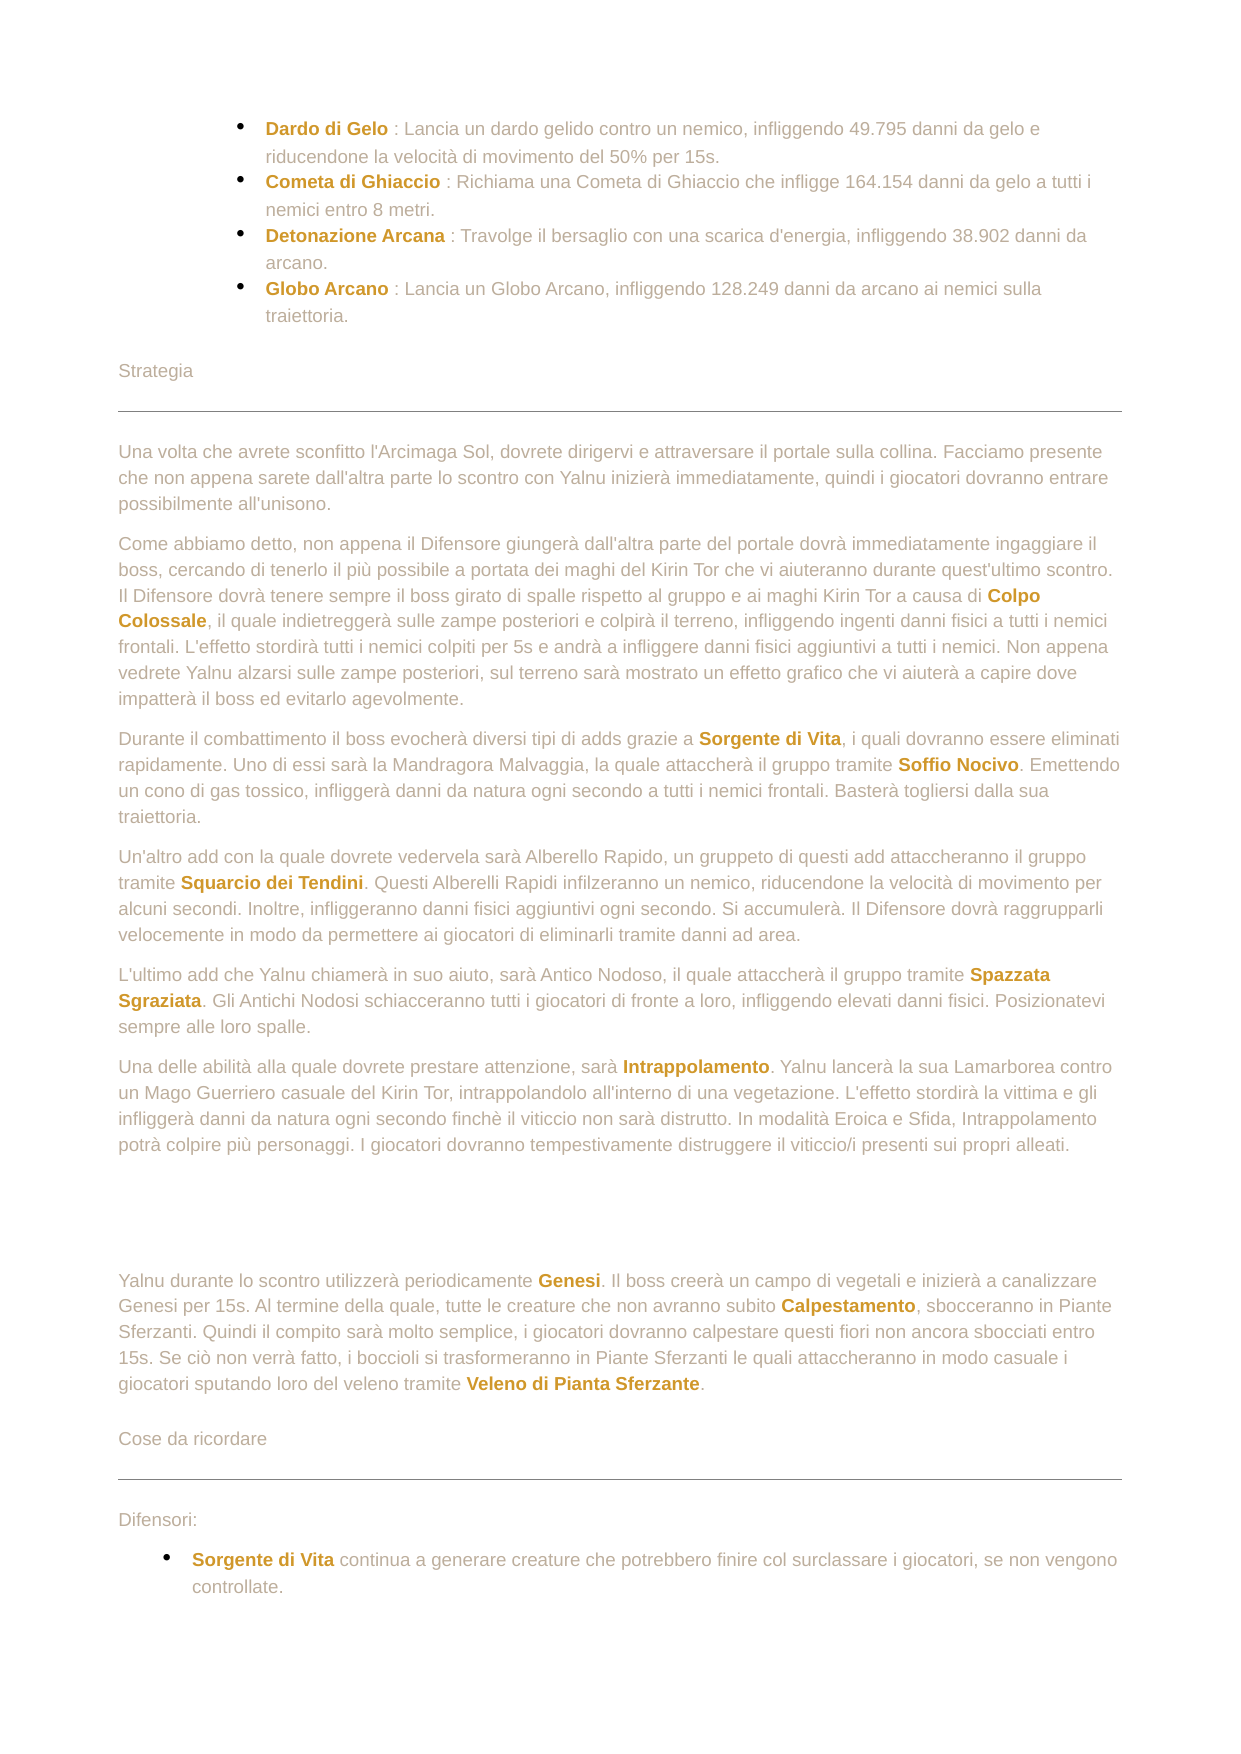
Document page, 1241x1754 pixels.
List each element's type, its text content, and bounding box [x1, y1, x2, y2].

list Cometa di Ghiaccio : Richiama una Cometa di Ghiaccio che infligge 164.154 danni da gelo a tutti i nemici entro 8 metri. [236, 171, 1122, 220]
list Globo Arcano : Lancia un Globo Arcano, infliggendo 128.249 danni da arcano ai nemici sulla traiettoria. [236, 277, 1122, 326]
text Una delle abilità alla quale dovrete prestare attenzione, sarà Intrappolamento. Yalnu lancerà la sua Lamarborea contro un Mago Guerriero casuale del Kirin Tor, intrappolandolo all'interno di una vegetazione. L'effetto stordirà la vittima e gli infliggerà danni da natura ogni secondo finchè il viticcio non sarà distrutto. In modalità Eroica e Sfida, Intrappolamento potrà colpire più personaggi. I giocatori dovranno tempestivamente distruggere il viticcio/i presenti sui propri alleati. [118, 1056, 1122, 1155]
text L'ultimo add che Yalnu chiamerà in suo aiuto, sarà Antico Nodoso, il quale attaccherà il gruppo tramite Spazzata Sgraziata. Gli Antichi Nodosi schiacceranno tutti i giocatori di fronte a loro, infliggendo elevati danni fisici. Posizionatevi sempre alle loro spalle. [118, 964, 1122, 1037]
text Difensori: [118, 1509, 1122, 1530]
text Durante il combattimento il boss evocherà diversi tipi di adds grazie a Sorgente di Vita, i quali dovranno essere eliminati rapidamente. Uno di essi sarà la Mandragora Malvaggia, la quale attaccherà il gruppo tramite Soffio Nocivo. Emettendo un cono di gas tossico, infliggerà danni da natura ogni secondo a tutti i nemici frontali. Basterà togliersi dalla sua traiettoria. [118, 728, 1122, 827]
text Un'altro add con la quale dovrete vedervela sarà Alberello Rapido, un gruppeto di questi add attaccheranno il gruppo tramite Squarcio dei Tendini. Questi Alberelli Rapidi infilzeranno un nemico, riducendone la velocità di movimento per alcuni secondi. Inoltre, infliggeranno danni fisici aggiuntivi ogni secondo. Si accumulerà. Il Difensore dovrà raggrupparli velocemente in modo da permettere ai giocatori di eliminarli tramite danni ad area. [118, 846, 1122, 945]
list Dardo di Gelo : Lancia un dardo gelido contro un nemico, infliggendo 49.795 danni da gelo e riducendone la velocità di movimento del 50% per 15s. [236, 118, 1122, 167]
text Come abbiamo detto, non appena il Difensore giungerà dall'altra parte del portale dovrà immediatamente ingaggiare il boss, cercando di tenerlo il più possibile a portata dei maghi del Kirin Tor che vi aiuteranno durante quest'ultimo scontro. Il Difensore dovrà tenere sempre il boss girato di spalle rispetto al gruppo e ai maghi Kirin Tor a causa di Colpo Colossale, il quale indietreggerà sulle zampe posteriori e colpirà il terreno, infliggendo ingenti danni fisici a tutti i nemici frontali. L'effetto stordirà tutti i nemici colpiti per 5s e andrà a infliggere danni fisici aggiuntivi a tutti i nemici. Non appena vedrete Yalnu alzarsi sulle zampe posteriori, sul terreno sarà mostrato un effetto grafico che vi aiuterà a capire dove impatterà il boss ed evitarlo agevolmente. [118, 533, 1122, 709]
list Detonazione Arcana : Travolge il bersaglio con una scarica d'energia, infliggendo 38.902 danni da arcano. [236, 224, 1122, 273]
subtitle Cose da ricordare [118, 1428, 1122, 1449]
list Sorgente di Vita continua a generare creature che potrebbero finire col surclassare i giocatori, se non vengono controllate. [162, 1549, 1122, 1598]
table_header [619, 1230, 948, 1269]
text Yalnu durante lo scontro utilizzerà periodicamente Genesi. Il boss creerà un campo di vegetali e inizierà a canalizzare Genesi per 15s. Al termine della quale, tutte le creature che non avranno subito Calpestamento, sbocceranno in Piante Sferzanti. Quindi il compito sarà molto semplice, i giocatori dovranno calpestare questi fiori non ancora sbocciati entro 15s. Se ciò non verrà fatto, i boccioli si trasformeranno in Piante Sferzanti le quali attaccheranno in modo casuale i giocatori sputando loro del veleno tramite Veleno di Pianta Sferzante. [118, 1269, 1122, 1394]
text Una volta che avrete sconfitto l'Arcimaga Sol, dovrete dirigervi e attraversare il portale sulla collina. Facciamo presente che non appena sarete dall'altra parte lo scontro con Yalnu inizierà immediatamente, quindi i giocatori dovranno entrare possibilmente all'unisono. [118, 441, 1122, 514]
table_header [293, 1230, 618, 1269]
subtitle Strategia [118, 360, 1122, 381]
